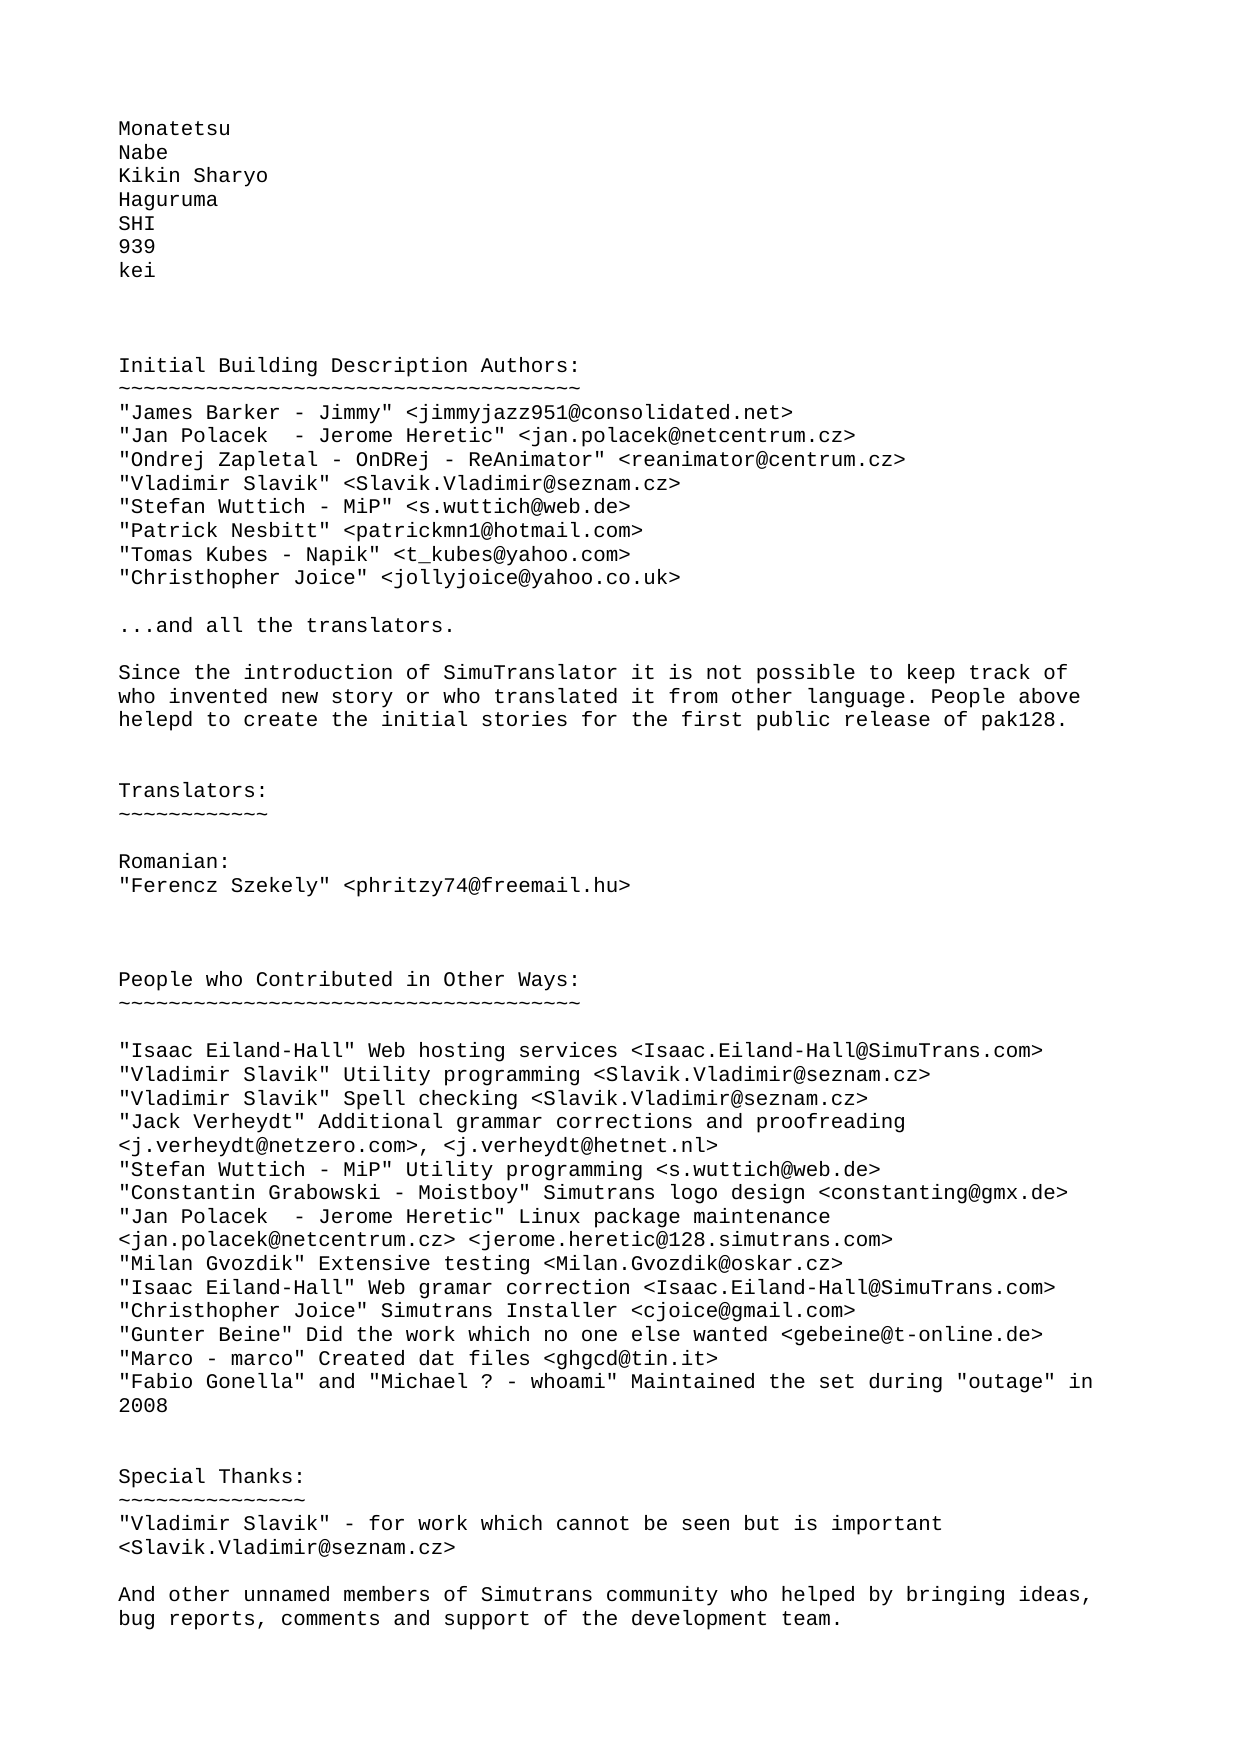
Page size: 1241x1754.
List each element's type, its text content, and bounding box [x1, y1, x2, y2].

text Monatetsu Nabe Kikin Sharyo Haguruma SHI 939 kei Initial Building Description Authors: ~~~~~~~~~~~~~~~~~~~~~~~~~~~~~~~~~~~~~ "James Barker - Jimmy" <jimmyjazz951@consolidated.net> "Jan Polacek - Jerome Heretic" <jan.polacek@netcentrum.cz> "Ondrej Zapletal - OnDRej - ReAnimator" <reanimator@centrum.cz> "Vladimir Slavik" <Slavik.Vladimir@seznam.cz> "Stefan Wuttich - MiP" <s.wuttich@web.de> "Patrick Nesbitt" <patrickmn1@hotmail.com> "Tomas Kubes - Napik" <t_kubes@yahoo.com> "Christhopher Joice" <jollyjoice@yahoo.co.uk> ...and all the translators. Since the introduction of SimuTranslator it is not possible to keep track of who invented new story or who translated it from other language. People above helepd to create the initial stories for the first public release of pak128. Translators: ~~~~~~~~~~~~ Romanian: "Ferencz Szekely" <phritzy74@freemail.hu> People who Contributed in Other Ways: ~~~~~~~~~~~~~~~~~~~~~~~~~~~~~~~~~~~~~ "Isaac Eiland-Hall" Web hosting services <Isaac.Eiland-Hall@SimuTrans.com> "Vladimir Slavik" Utility programming <Slavik.Vladimir@seznam.cz> "Vladimir Slavik" Spell checking <Slavik.Vladimir@seznam.cz> "Jack Verheydt" Additional grammar corrections and proofreading <j.verheydt@netzero.com>, <j.verheydt@hetnet.nl> "Stefan Wuttich - MiP" Utility programming <s.wuttich@web.de> "Constantin Grabowski - Moistboy" Simutrans logo design <constanting@gmx.de> "Jan Polacek - Jerome Heretic" Linux package maintenance <jan.polacek@netcentrum.cz> <jerome.heretic@128.simutrans.com> "Milan Gvozdik" Extensive testing <Milan.Gvozdik@oskar.cz> "Isaac Eiland-Hall" Web gramar correction <Isaac.Eiland-Hall@SimuTrans.com> "Christhopher Joice" Simutrans Installer <cjoice@gmail.com> "Gunter Beine" Did the work which no one else wanted <gebeine@t-online.de> "Marco - marco" Created dat files <ghgcd@tin.it> "Fabio Gonella" and "Michael ? - whoami" Maintained the set during "outage" in 2008 Special Thanks: ~~~~~~~~~~~~~~~ "Vladimir Slavik" - for work which cannot be seen but is important <Slavik.Vladimir@seznam.cz> And other unnamed members of Simutrans community who helped by bringing ideas, bug reports, comments and support of the development team. [118, 118, 1122, 1631]
